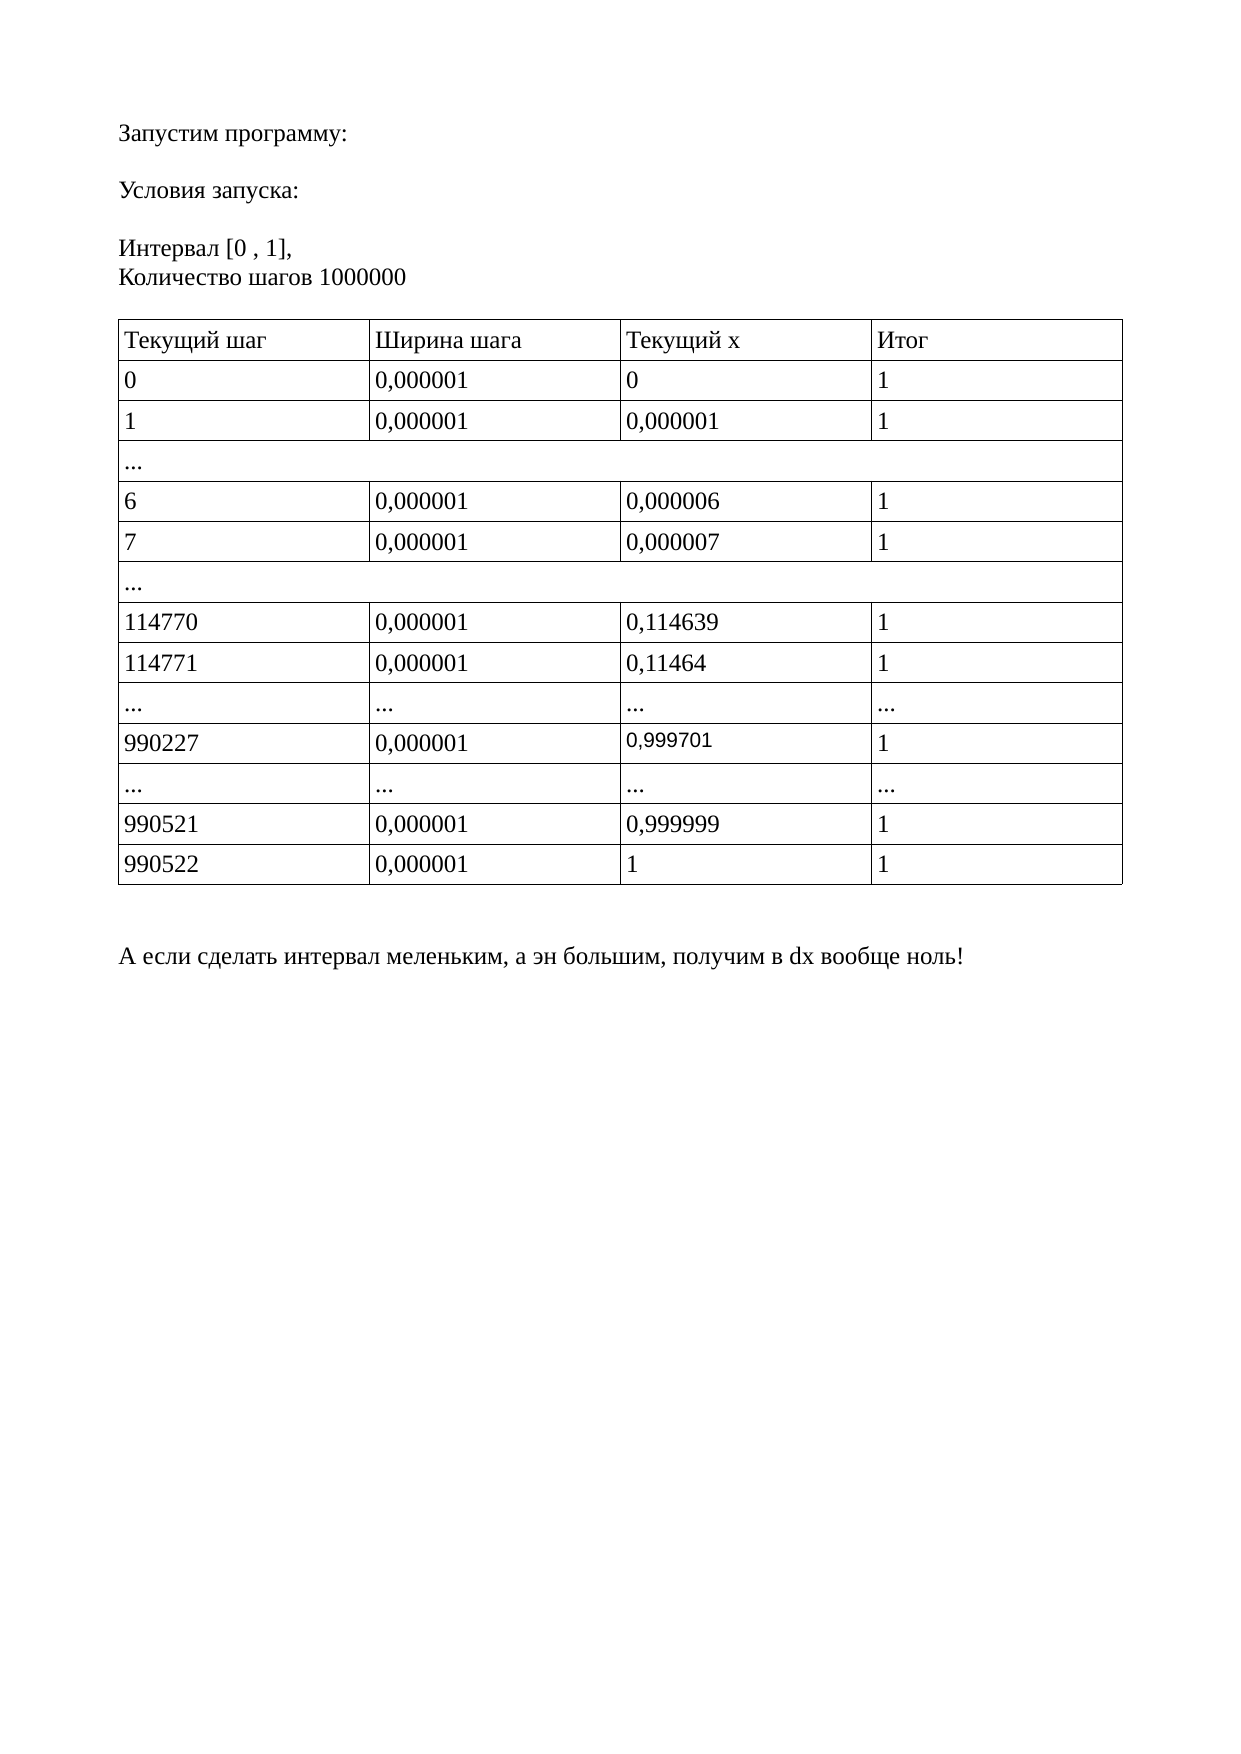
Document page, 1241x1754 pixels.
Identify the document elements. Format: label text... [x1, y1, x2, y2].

table_cell 0,000001 [370, 401, 620, 440]
table_cell ... [119, 562, 1122, 602]
table_cell 0 [119, 361, 369, 400]
table_cell 0,000001 [370, 804, 620, 843]
table_cell 114770 [119, 603, 369, 642]
table_cell 1 [872, 522, 1122, 561]
table_cell 1 [872, 482, 1122, 521]
table_cell 0,000007 [621, 522, 871, 561]
table_cell 0,000001 [370, 603, 620, 642]
table_cell ... [370, 683, 620, 722]
table_cell 1 [872, 724, 1122, 763]
table_cell ... [872, 764, 1122, 803]
table_cell 1 [872, 603, 1122, 642]
table_cell ... [621, 764, 871, 803]
table_cell ... [119, 683, 369, 722]
text Интервал [0 , 1], [118, 233, 1122, 262]
table_cell 1 [621, 845, 871, 884]
text Запустим программу: [118, 118, 1122, 147]
table_cell 1 [872, 845, 1122, 884]
table_header Текущий х [621, 320, 871, 360]
table_cell 990522 [119, 845, 369, 884]
text А если сделать интервал меленьким, а эн большим, получим в dx вообще ноль! [118, 941, 1122, 970]
table_cell 0,000001 [370, 845, 620, 884]
table_header Итог [872, 320, 1122, 360]
table_cell 1 [119, 401, 369, 440]
table_cell ... [119, 764, 369, 803]
table_header Ширина шага [370, 320, 620, 360]
table_cell 0,000001 [370, 643, 620, 682]
table_cell ... [621, 683, 871, 722]
table_cell 1 [872, 643, 1122, 682]
table_cell 0,000001 [370, 482, 620, 521]
table_cell 0,000006 [621, 482, 871, 521]
table_cell 0,11464 [621, 643, 871, 682]
table_cell 0,000001 [370, 724, 620, 763]
table_cell 0,999701 [621, 724, 871, 763]
table_cell 0,000001 [621, 401, 871, 440]
table_cell 990227 [119, 724, 369, 763]
table_cell 0,000001 [370, 522, 620, 561]
table_cell ... [119, 441, 1122, 481]
table_cell 7 [119, 522, 369, 561]
text Количество шагов 1000000 [118, 262, 1122, 291]
table_cell 0,000001 [370, 361, 620, 400]
table_cell ... [872, 683, 1122, 722]
table_header Текущий шаг [119, 320, 369, 360]
table_cell 1 [872, 361, 1122, 400]
table_cell 0 [621, 361, 871, 400]
table_cell 1 [872, 804, 1122, 843]
table_cell 0,114639 [621, 603, 871, 642]
table_cell ... [370, 764, 620, 803]
table_cell 1 [872, 401, 1122, 440]
table_cell 6 [119, 482, 369, 521]
table_cell 0,999999 [621, 804, 871, 843]
table_cell 990521 [119, 804, 369, 843]
text Условия запуска: [118, 176, 1122, 204]
table_cell 114771 [119, 643, 369, 682]
